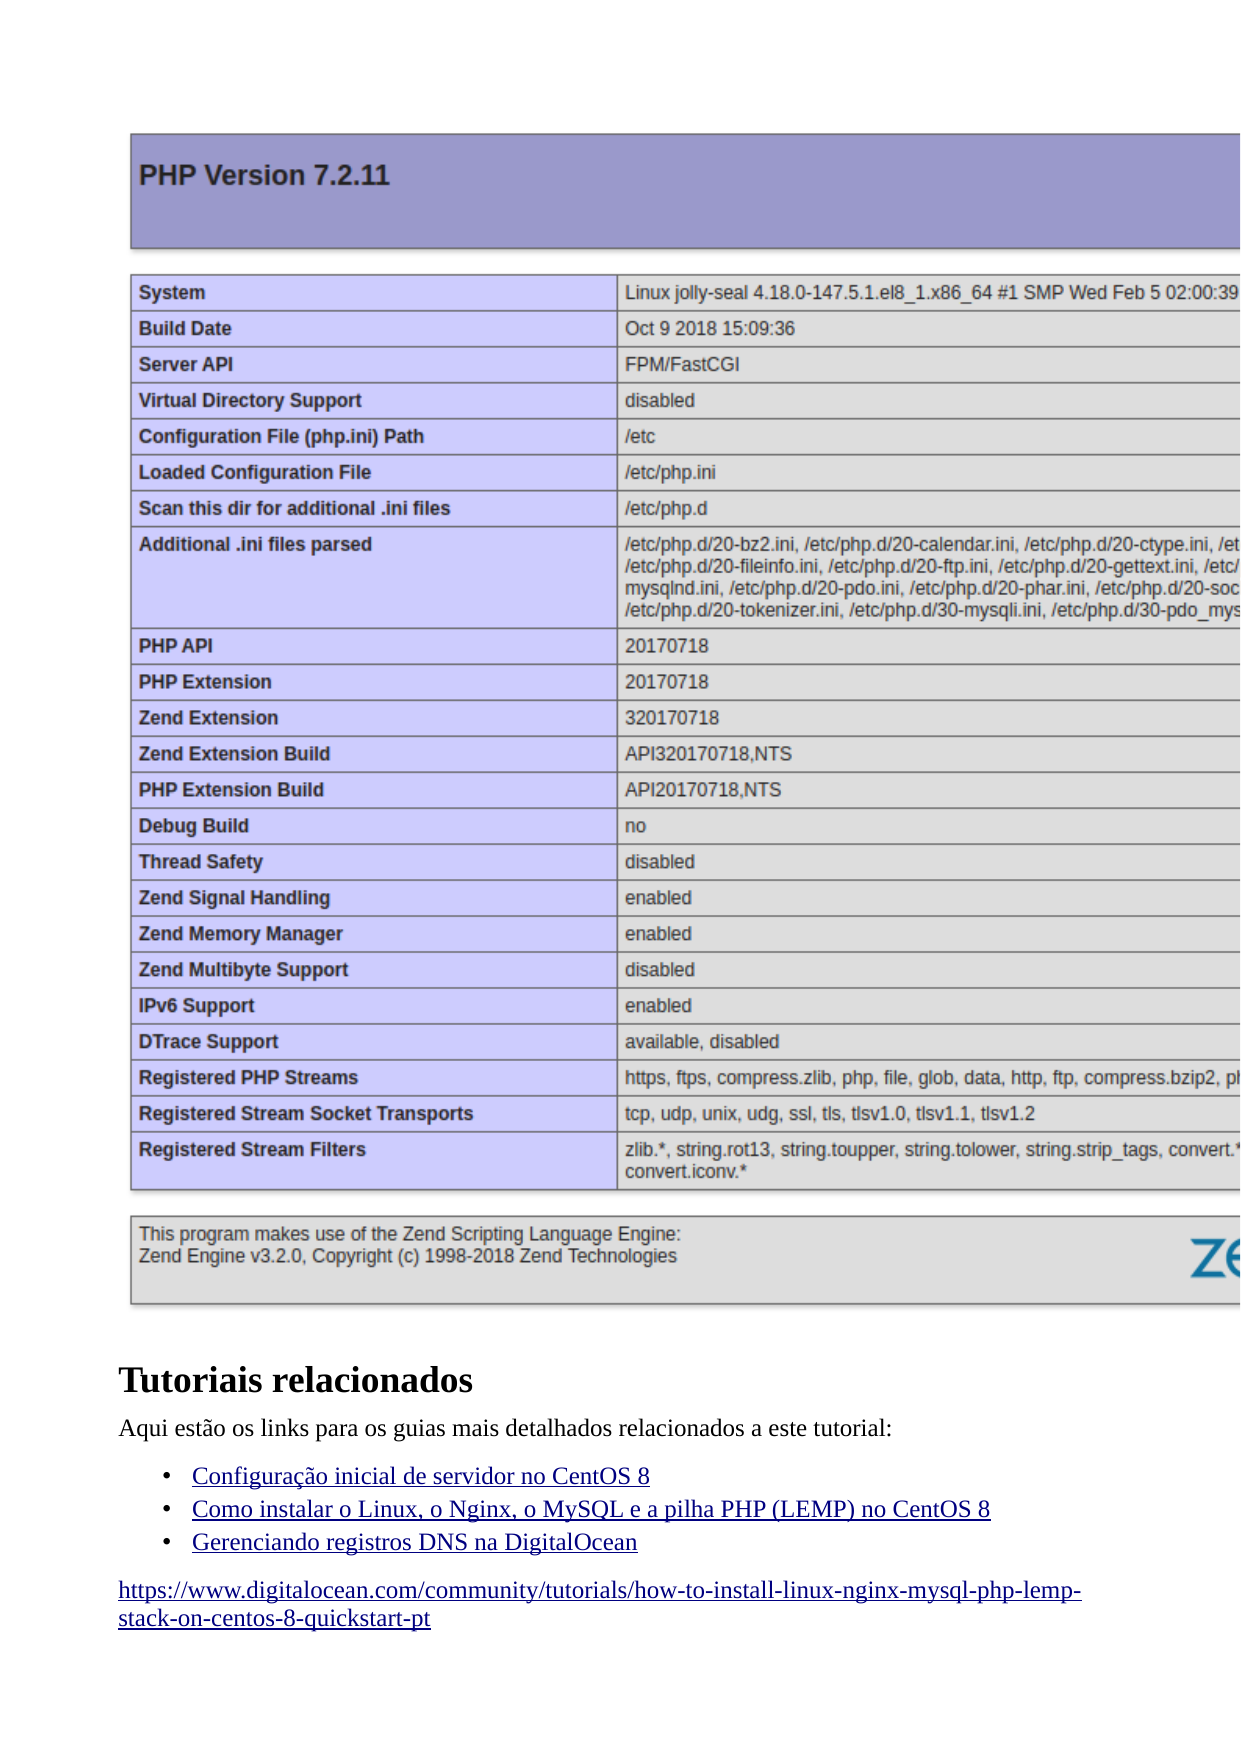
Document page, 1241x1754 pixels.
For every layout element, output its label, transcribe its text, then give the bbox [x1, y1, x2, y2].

subtitle Tutoriais relacionados [118, 1358, 1122, 1401]
text https://www.digitalocean.com/community/tutorials/how-to-install-linux-nginx-mysql-php-lemp-stack-on-centos-8-quickstart-pt [118, 1575, 1122, 1632]
list Como instalar o Linux, o Nginx, o MySQL e a pilha PHP (LEMP) no CentOS 8 [162, 1494, 1122, 1523]
list Configuração inicial de servidor no CentOS 8 [162, 1461, 1122, 1490]
text Aqui estão os links para os guias mais detalhados relacionados a este tutorial: [118, 1413, 1122, 1442]
picture [118, 118, 1241, 1319]
list Gerenciando registros DNS na DigitalOcean [162, 1527, 1122, 1556]
